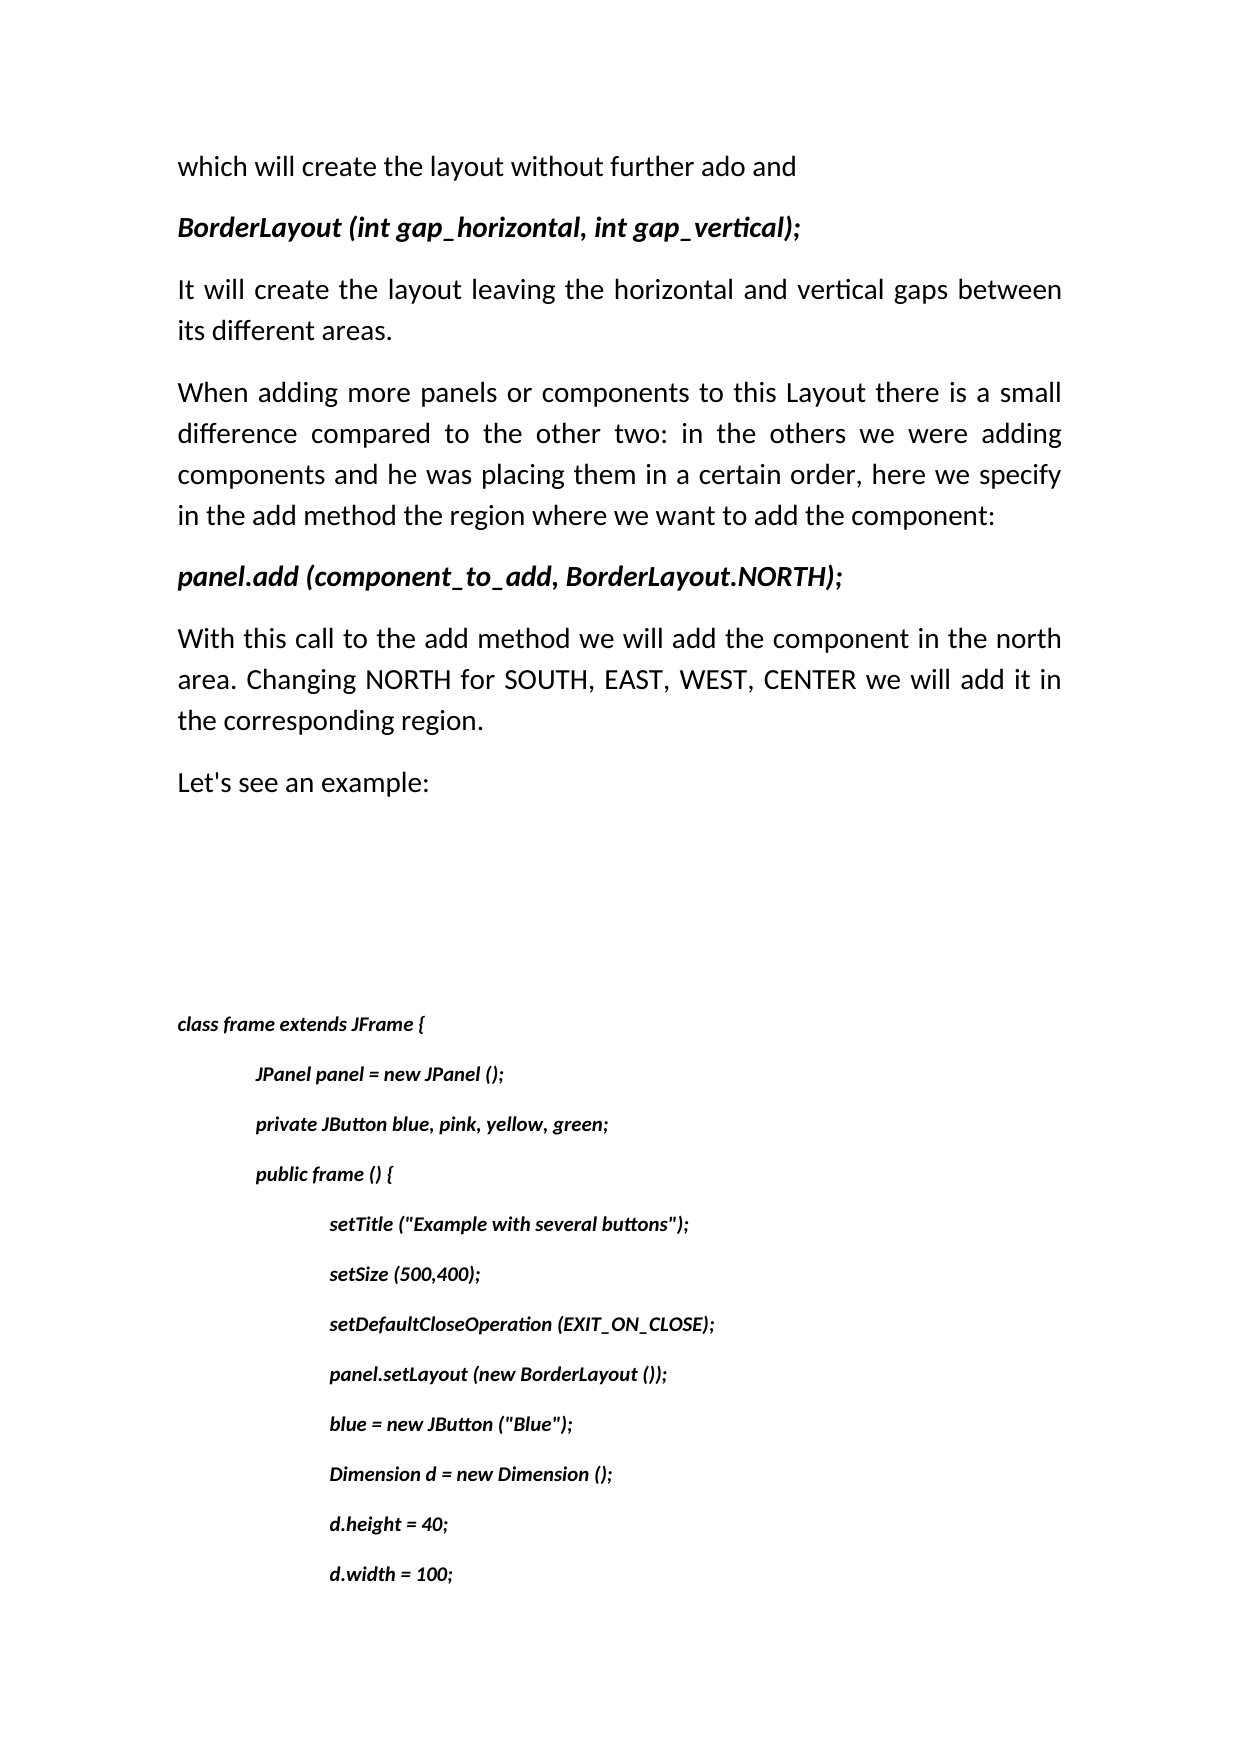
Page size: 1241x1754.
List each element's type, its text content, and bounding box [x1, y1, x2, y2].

text setTitle ("Example with several buttons"); [177, 1211, 1063, 1236]
text With this call to the add method we will add the component in the north area. Changing NORTH for SOUTH, EAST, WEST, CENTER we will add it in the corresponding region. [177, 620, 1063, 738]
text JPanel panel = new JPanel (); [177, 1061, 1063, 1086]
text d.height = 40; [177, 1511, 1063, 1536]
text Dimension d = new Dimension (); [177, 1461, 1063, 1486]
text class frame extends JFrame { [177, 1011, 1063, 1036]
text d.width = 100; [177, 1561, 1063, 1586]
text setDefaultCloseOperation (EXIT_ON_CLOSE); [177, 1311, 1063, 1336]
text When adding more panels or components to this Layout there is a small difference compared to the other two: in the others we were adding components and he was placing them in a certain order, here we specify in the add method the region where we want to add the component: [177, 374, 1063, 532]
text It will create the layout leaving the horizontal and vertical gaps between its different areas. [177, 271, 1063, 348]
text public frame () { [177, 1161, 1063, 1186]
text setSize (500,400); [177, 1261, 1063, 1286]
text Let's see an example: [177, 764, 1063, 799]
text which will create the layout without further ado and [177, 148, 1063, 183]
text BorderLayout (int gap_horizontal, int gap_vertical); [177, 209, 1063, 245]
text panel.add (component_to_add, BorderLayout.NORTH); [177, 558, 1063, 594]
text panel.setLayout (new BorderLayout ()); [177, 1361, 1063, 1386]
text blue = new JButton ("Blue"); [177, 1411, 1063, 1436]
text private JButton blue, pink, yellow, green; [177, 1111, 1063, 1136]
